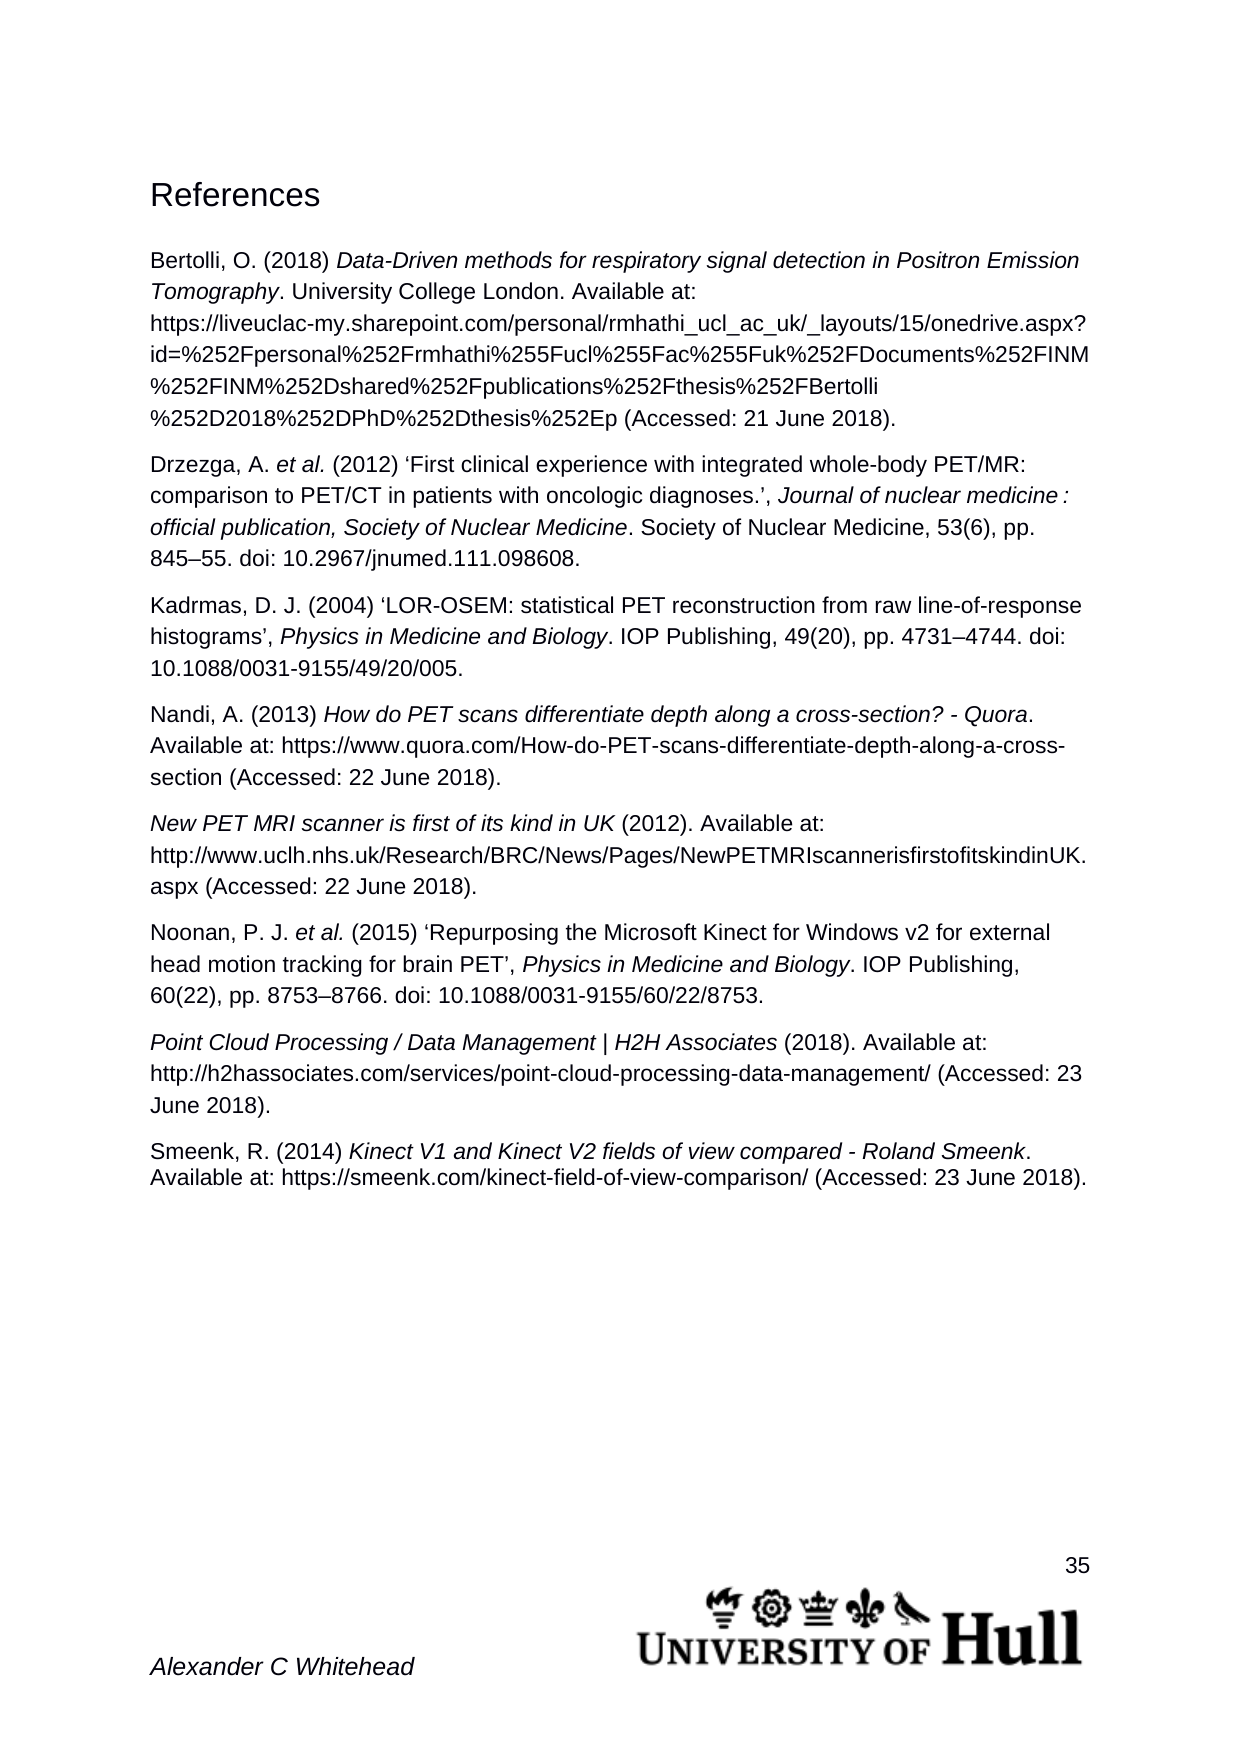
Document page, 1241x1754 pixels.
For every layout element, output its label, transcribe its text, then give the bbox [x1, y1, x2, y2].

text Bertolli, O. (2018) Data-Driven methods for respiratory signal detection in Positron Emission Tomography. University College London. Available at: https://liveuclac-my.sharepoint.com/personal/rmhathi_ucl_ac_uk/_layouts/15/onedrive.aspx?id=%252Fpersonal%252Frmhathi%255Fucl%255Fac%255Fuk%252FDocuments%252FINM%252FINM%252Dshared%252Fpublications%252Fthesis%252FBertolli%252D2018%252DPhD%252Dthesis%252Ep (Accessed: 21 June 2018). [150, 247, 1090, 431]
text New PET MRI scanner is first of its kind in UK (2012). Available at: http://www.uclh.nhs.uk/Research/BRC/News/Pages/NewPETMRIscannerisfirstofitskindinUK.aspx (Accessed: 22 June 2018). [150, 810, 1090, 899]
text Kadrmas, D. J. (2004) ‘LOR-OSEM: statistical PET reconstruction from raw line-of-response histograms’, Physics in Medicine and Biology. IOP Publishing, 49(20), pp. 4731–4744. doi: 10.1088/0031-9155/49/20/005. [150, 592, 1090, 681]
text Smeenk, R. (2014) Kinect V1 and Kinect V2 fields of view compared - Roland Smeenk. Available at: https://smeenk.com/kinect-field-of-view-comparison/ (Accessed: 23 June 2018). [150, 1138, 1090, 1191]
picture [631, 1578, 1091, 1675]
text ⁠ [150, 1191, 1090, 1217]
subtitle References [150, 175, 1090, 213]
text Nandi, A. (2013) How do PET scans differentiate depth along a cross-section? - Quora. Available at: https://www.quora.com/How-do-PET-scans-differentiate-depth-along-a-cross-section (Accessed: 22 June 2018). [150, 701, 1090, 790]
text Point Cloud Processing / Data Management | H2H Associates (2018). Available at: http://h2hassociates.com/services/point-cloud-processing-data-management/ (Accessed: 23 June 2018). [150, 1029, 1090, 1118]
text Drzezga, A. et al. (2012) ‘First clinical experience with integrated whole-body PET/MR: comparison to PET/CT in patients with oncologic diagnoses.’, Journal of nuclear medicine : official publication, Society of Nuclear Medicine. Society of Nuclear Medicine, 53(6), pp. 845–55. doi: 10.2967/jnumed.111.098608. [150, 451, 1090, 572]
text Noonan, P. J. et al. (2015) ‘Repurposing the Microsoft Kinect for Windows v2 for external head motion tracking for brain PET’, Physics in Medicine and Biology. IOP Publishing, 60(22), pp. 8753–8766. doi: 10.1088/0031-9155/60/22/8753. [150, 919, 1090, 1009]
